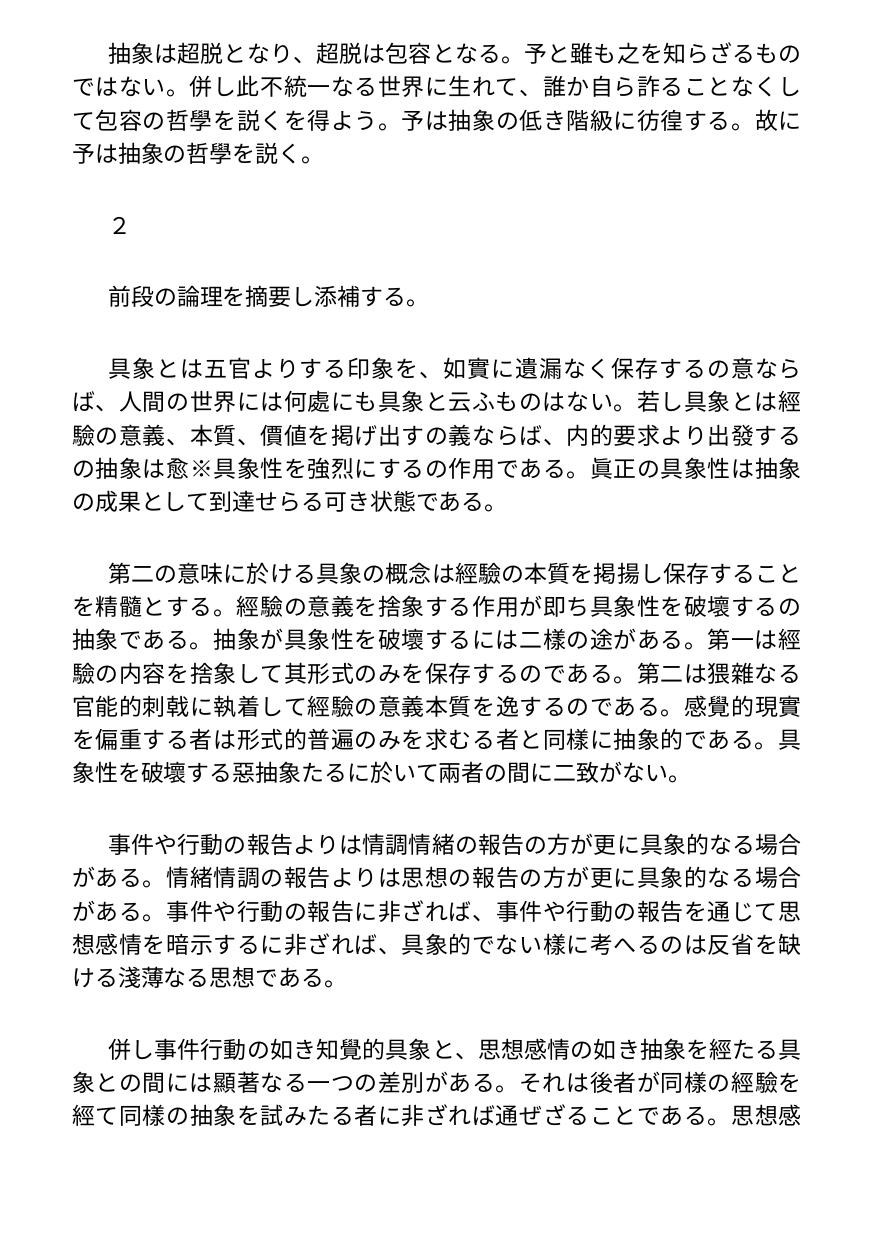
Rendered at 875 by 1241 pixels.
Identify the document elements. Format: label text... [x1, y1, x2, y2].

text 具象とは五官よりする印象を、如實に遺漏なく保存するの意ならば、人間の世界には何處にも具象と云ふものはない。若し具象とは經驗の意義、本質、價値を掲げ出すの義ならば、内的要求より出發するの抽象は愈※具象性を強烈にするの作用である。眞正の具象性は抽象の成果として到達せらる可き状態である。 [72, 351, 802, 517]
text ２ [72, 207, 802, 241]
text 併し事件行動の如き知覺的具象と、思想感情の如き抽象を經たる具象との間には顯著なる一つの差別がある。それは後者が同樣の經驗を經て同樣の抽象を試みたる者に非ざれば通ぜざることである。思想感 [72, 1032, 802, 1131]
text 第二の意味に於ける具象の概念は經驗の本質を掲揚し保存することを精髓とする。經驗の意義を捨象する作用が即ち具象性を破壞するの抽象である。抽象が具象性を破壞するには二樣の途がある。第一は經驗の内容を捨象して其形式のみを保存するのである。第二は猥雜なる官能的刺戟に執着して經驗の意義本質を逸するのである。感覺的現實を偏重する者は形式的普遍のみを求むる者と同樣に抽象的である。具象性を破壞する惡抽象たるに於いて兩者の間に二致がない。 [72, 556, 802, 788]
text 前段の論理を摘要し添補する。 [72, 279, 802, 312]
text 事件や行動の報告よりは情調情緒の報告の方が更に具象的なる場合がある。情緒情調の報告よりは思想の報告の方が更に具象的なる場合がある。事件や行動の報告に非ざれば、事件や行動の報告を通じて思想感情を暗示するに非ざれば、具象的でない樣に考へるのは反省を缺ける淺薄なる思想である。 [72, 827, 802, 993]
text 抽象は超脱となり、超脱は包容となる。予と雖も之を知らざるものではない。併し此不統一なる世界に生れて、誰か自ら詐ることなくして包容の哲學を説くを得よう。予は抽象の低き階級に彷徨する。故に予は抽象の哲學を説く。 [72, 36, 802, 169]
